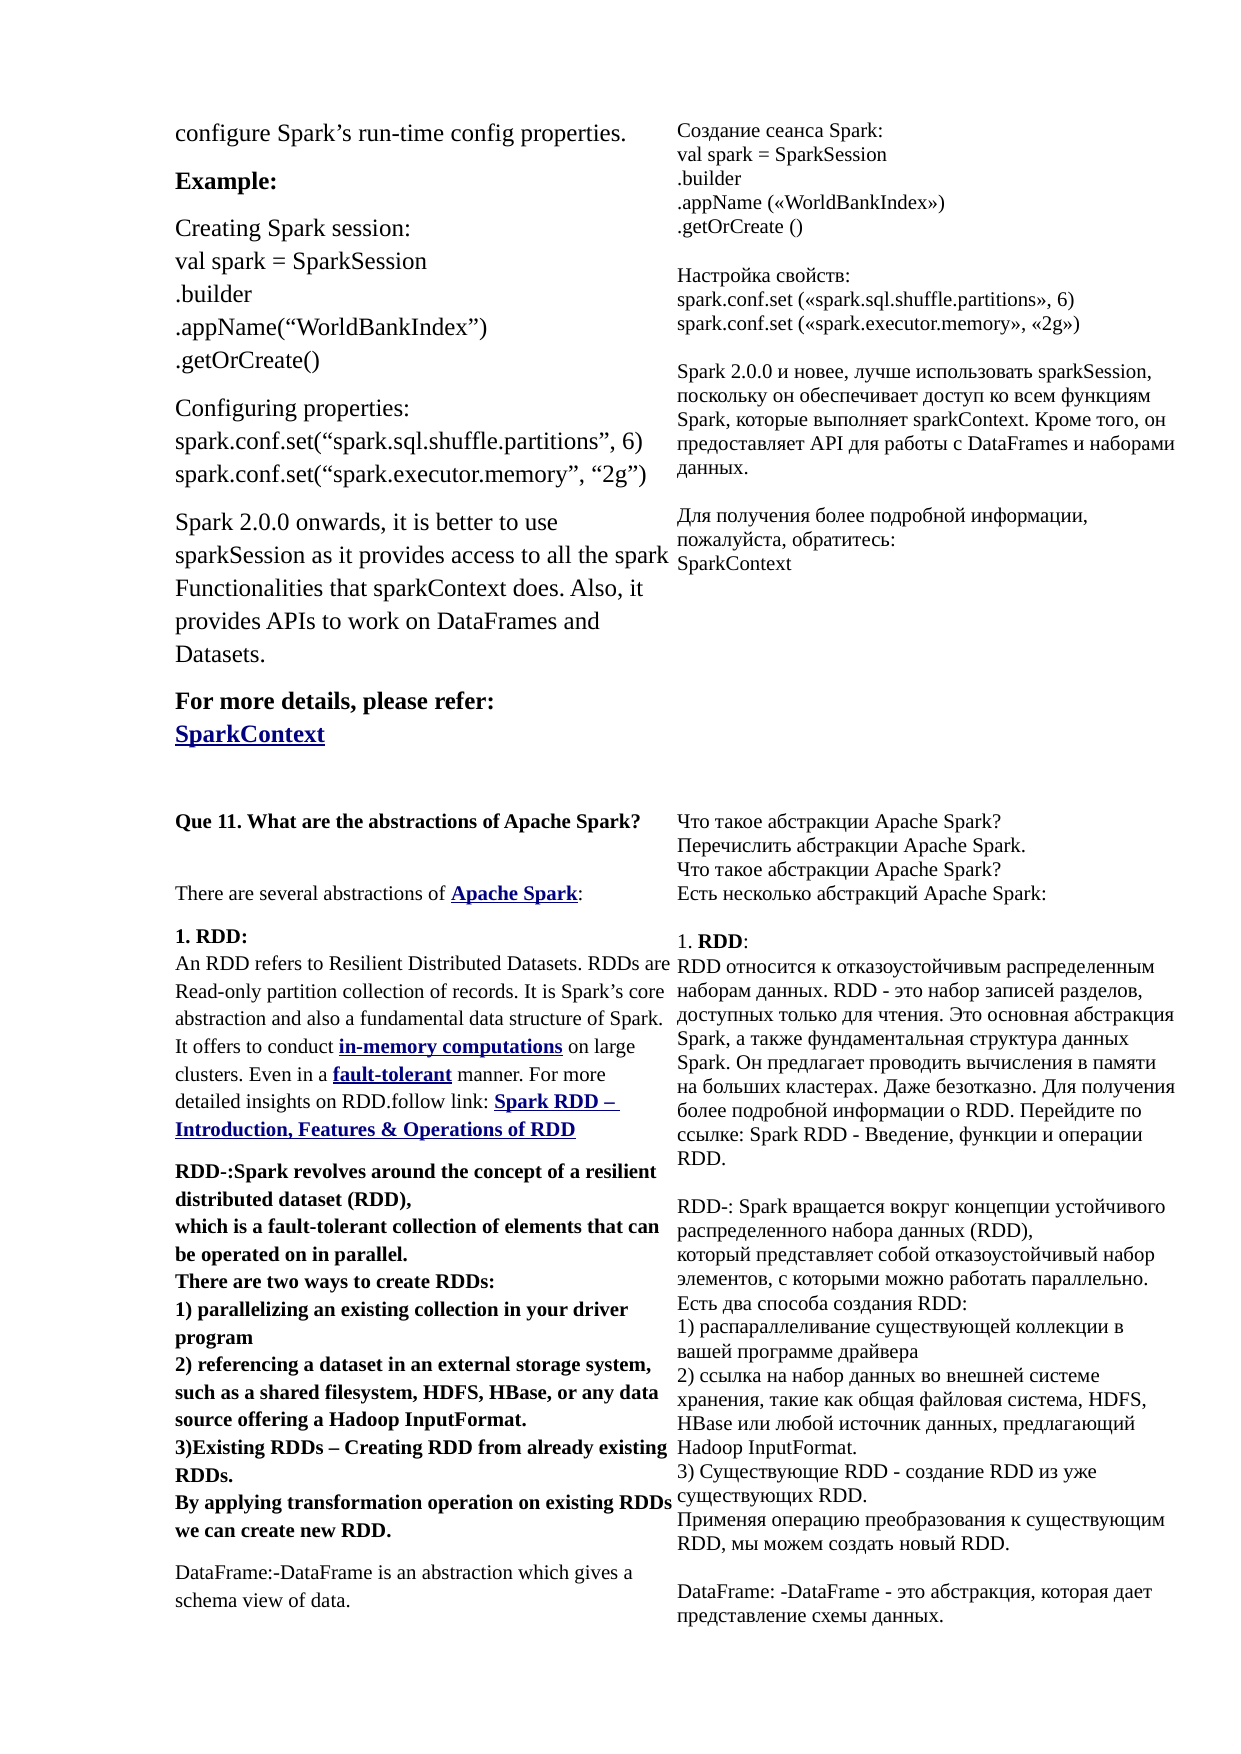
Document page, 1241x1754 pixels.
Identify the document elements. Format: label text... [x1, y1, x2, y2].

table_cell Есть несколько абстракций Apache Spark: 1. RDD: RDD относится к отказоустойчивым распределенным наборам данных. RDD - это набор записей разделов, доступных только для чтения. Это основная абстракция Spark, а также фундаментальная структура данных Spark. Он предлагает проводить вычисления в памяти на больших кластерах. Даже безотказно. Для получения более подробной информации о RDD. Перейдите по ссылке: Spark RDD - Введение, функции и операции RDD. RDD-: Spark вращается вокруг концепции устойчивого распределенного набора данных (RDD), который представляет собой отказоустойчивый набор элементов, с которыми можно работать параллельно. Есть два способа создания RDD: 1) распараллеливание существующей коллекции в вашей программе драйвера 2) ссылка на набор данных во внешней системе хранения, такие как общая файловая система, HDFS, HBase или любой источник данных, предлагающий Hadoop InputFormat. 3) Существующие RDD - создание RDD из уже существующих RDD. Применяя операцию преобразования к существующим RDD, мы можем создать новый RDD. DataFrame: -DataFrame - это абстракция, которая дает представление схемы данных. [677, 881, 1182, 1627]
table_cell Создание сеанса Spark: val spark = SparkSession .builder .appName («WorldBankIndex») .getOrCreate () Настройка свойств: spark.conf.set («spark.sql.shuffle.partitions», 6) spark.conf.set («spark.executor.memory», «2g») Spark 2.0.0 и новее, лучше использовать sparkSession, поскольку он обеспечивает доступ ко всем функциям Spark, которые выполняет sparkContext. Кроме того, он предоставляет API для работы с DataFrames и наборами данных. Для получения более подробной информации, пожалуйста, обратитесь: SparkContext [677, 118, 1182, 809]
table_cell [118, 881, 175, 1627]
table_cell [118, 118, 175, 809]
table_cell There are several abstractions of Apache Spark: 1. RDD: An RDD refers to Resilient Distributed Datasets. RDDs are Read-only partition collection of records. It is Spark’s core abstraction and also a fundamental data structure of Spark. It offers to conduct in-memory computations on large clusters. Even in a fault-tolerant manner. For more detailed insights on RDD.follow link: Spark RDD – Introduction, Features & Operations of RDD RDD-:Spark revolves around the concept of a resilient distributed dataset (RDD), which is a fault-tolerant collection of elements that can be operated on in parallel. There are two ways to create RDDs: 1) parallelizing an existing collection in your driver program 2) referencing a dataset in an external storage system, such as a shared filesystem, HDFS, HBase, or any data source offering a Hadoop InputFormat. 3)Existing RDDs – Creating RDD from already existing RDDs. By applying transformation operation on existing RDDs we can create new RDD. DataFrame:-DataFrame is an abstraction which gives a schema view of data. [175, 881, 677, 1627]
table_cell Что такое абстракции Apache Spark? Перечислить абстракции Apache Spark. Что такое абстракции Apache Spark? [677, 809, 1182, 881]
table_cell Que 11. What are the abstractions of Apache Spark? [175, 809, 677, 881]
table_cell [118, 809, 175, 881]
table_cell configure Spark’s run-time config properties. Example: Creating Spark session: val spark = SparkSession .builder .appName(“WorldBankIndex”) .getOrCreate() Configuring properties: spark.conf.set(“spark.sql.shuffle.partitions”, 6) spark.conf.set(“spark.executor.memory”, “2g”) Spark 2.0.0 onwards, it is better to use sparkSession as it provides access to all the spark Functionalities that sparkContext does. Also, it provides APIs to work on DataFrames and Datasets. For more details, please refer: SparkContext [175, 118, 677, 809]
